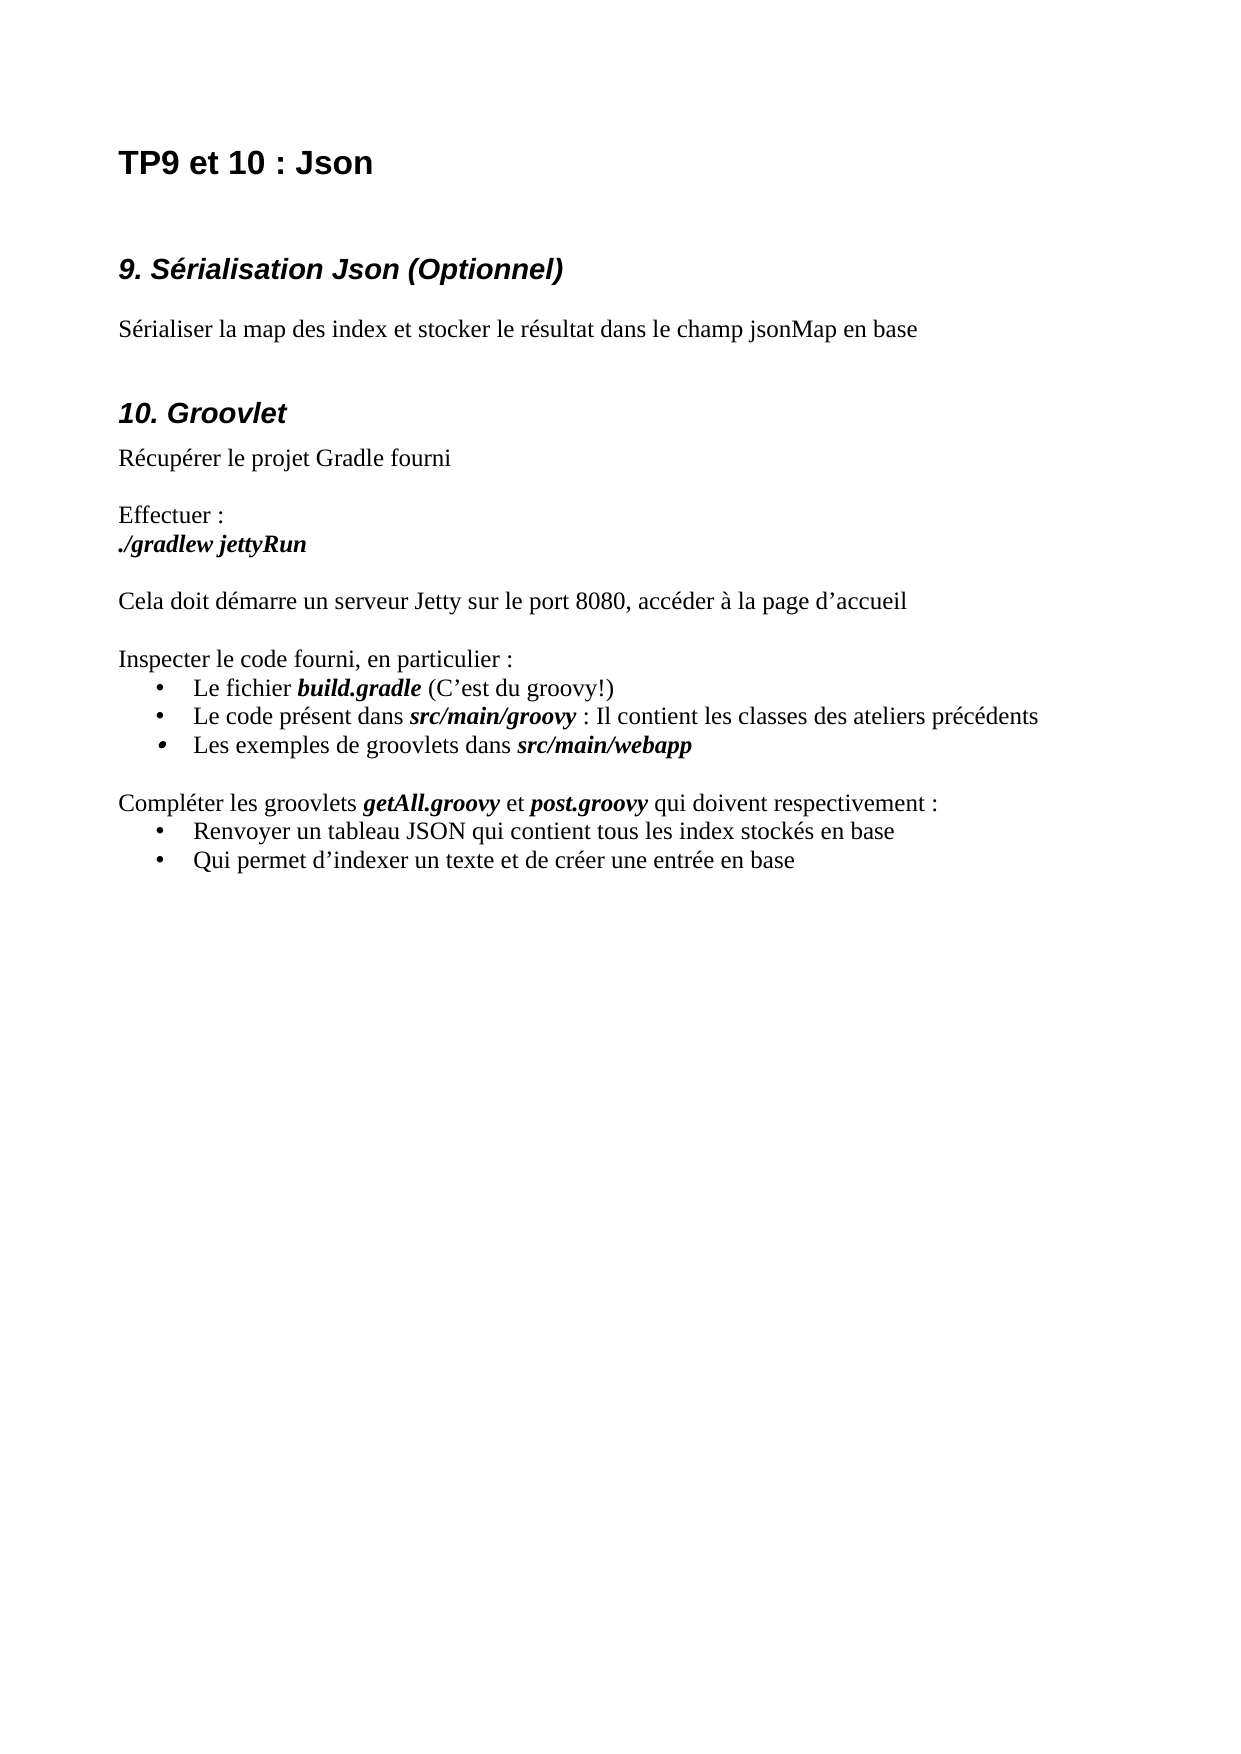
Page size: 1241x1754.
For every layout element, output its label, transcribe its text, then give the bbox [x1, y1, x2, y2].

text Inspecter le code fourni, en particulier : [118, 644, 1122, 673]
text Récupérer le projet Gradle fourni [118, 443, 1122, 471]
text ./gradlew jettyRun [118, 529, 1122, 558]
list Qui permet d’indexer un texte et de créer une entrée en base [156, 845, 1122, 874]
list Les exemples de groovlets dans src/main/webapp [156, 730, 1122, 759]
text 9. Sérialisation Json (Optionnel) [118, 252, 1122, 285]
subtitle 10. Groovlet [118, 397, 1122, 430]
subtitle TP9 et 10 : Json [118, 143, 1122, 182]
text Sérialiser la map des index et stocker le résultat dans le champ jsonMap en base [118, 314, 1122, 343]
list Le fichier build.gradle (C’est du groovy!) [156, 673, 1122, 701]
text Cela doit démarre un serveur Jetty sur le port 8080, accéder à la page d’accueil [118, 586, 1122, 615]
list Renvoyer un tableau JSON qui contient tous les index stockés en base [156, 816, 1122, 845]
list Le code présent dans src/main/groovy : Il contient les classes des ateliers précédents [156, 701, 1122, 730]
text Effectuer : [118, 500, 1122, 529]
text Compléter les groovlets getAll.groovy et post.groovy qui doivent respectivement : [118, 788, 1122, 816]
